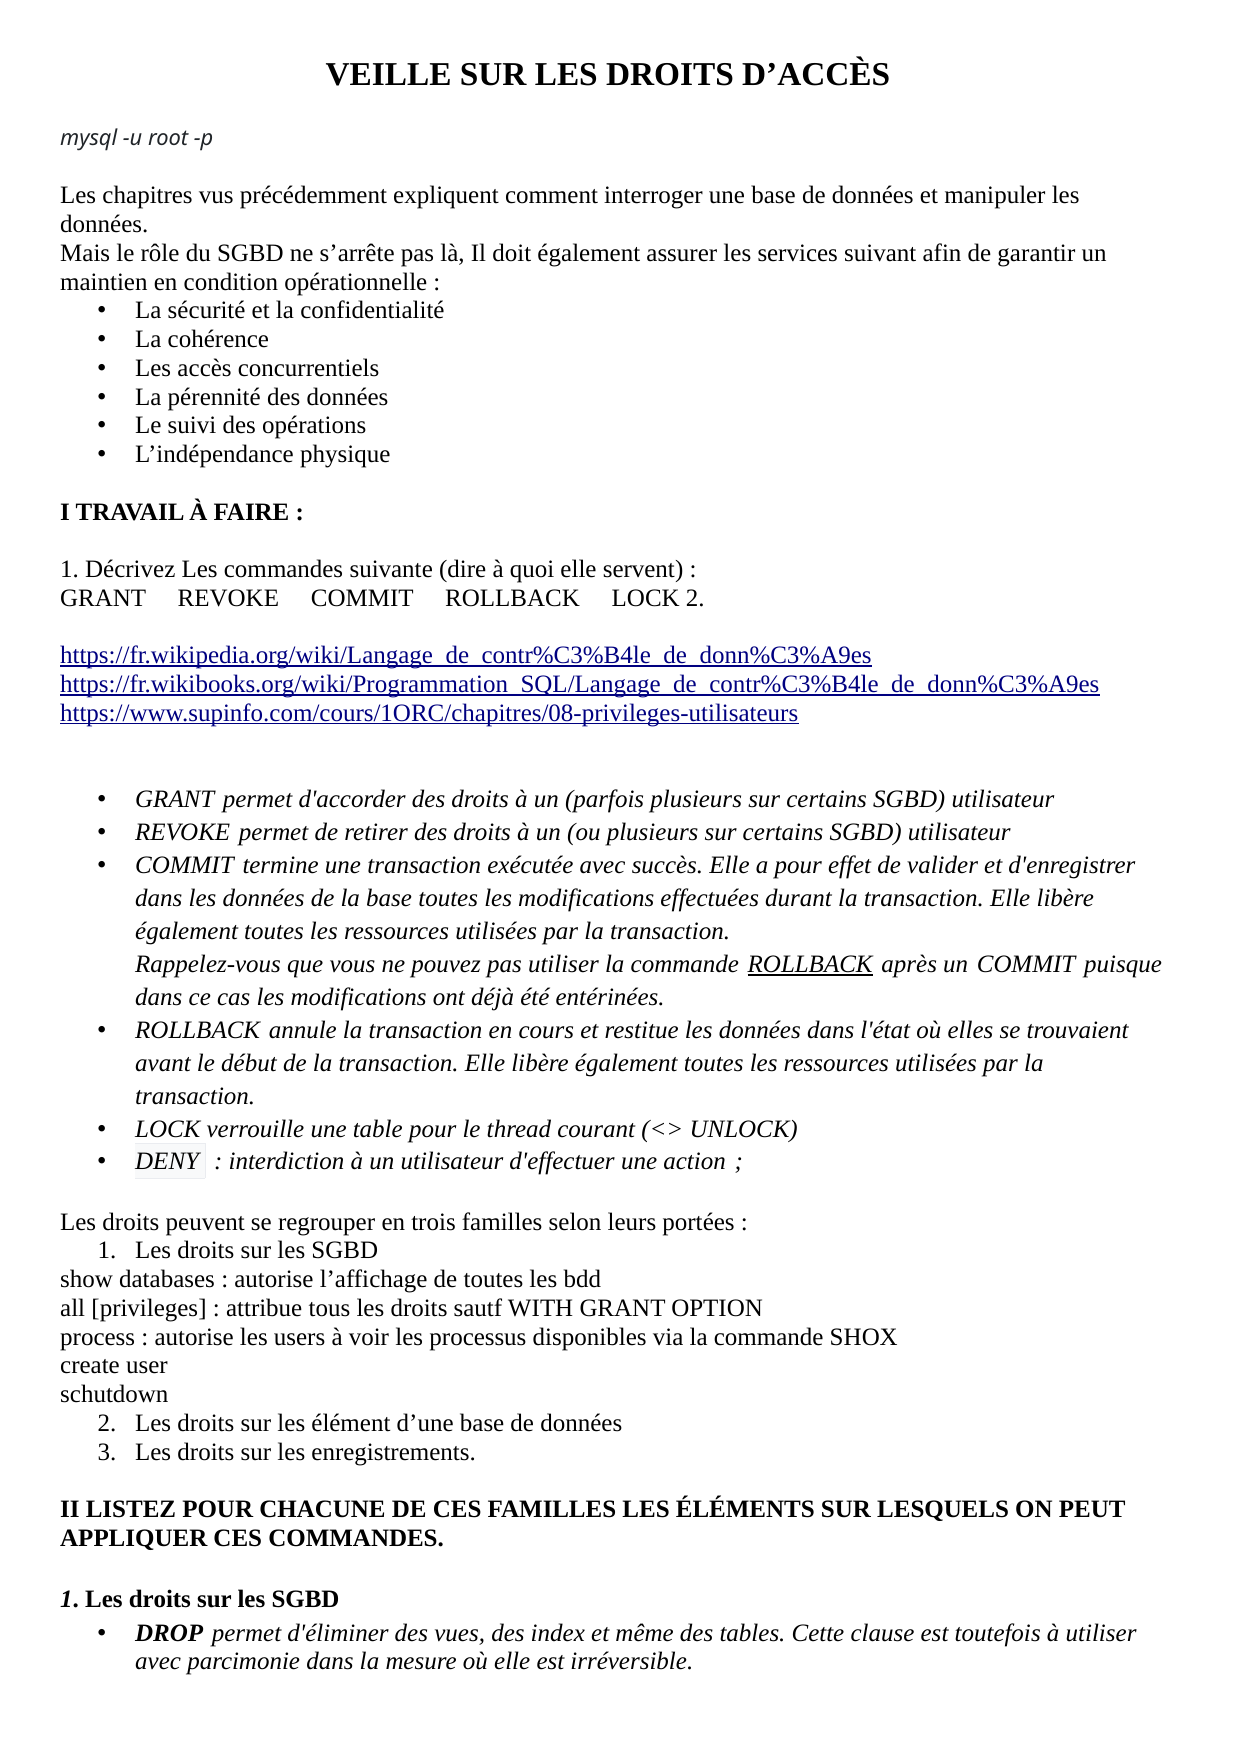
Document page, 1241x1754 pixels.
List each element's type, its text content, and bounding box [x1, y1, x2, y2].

text Les chapitres vus précédemment expliquent comment interroger une base de données et manipuler les données. [60, 180, 1164, 238]
text show databases : autorise l’affichage de toutes les bdd [60, 1264, 1164, 1293]
text VEILLE SUR LES DROITS D’ACCÈS [60, 55, 1164, 93]
list La pérennité des données  [97, 382, 1164, 410]
text II LISTEZ POUR CHACUNE DE CES FAMILLES LES ÉLÉMENTS SUR LESQUELS ON PEUT APPLIQUER CES COMMANDES. [60, 1494, 1164, 1552]
text Les droits peuvent se regrouper en trois familles selon leurs portées :  [60, 1207, 1164, 1235]
list La cohérence  [97, 324, 1164, 353]
list ROLLBACK annule la transaction en cours et restitue les données dans l'état où elles se trouvaient avant le début de la transaction. Elle libère également toutes les ressources utilisées par la transaction. [97, 1015, 1164, 1110]
list Les droits sur les élément d’une base de données  [97, 1408, 1164, 1437]
list La sécurité et la confidentialité  [97, 295, 1164, 324]
text Mais le rôle du SGBD ne s’arrête pas là, Il doit également assurer les services suivant afin de garantir un maintien en condition opérationnelle :  [60, 238, 1164, 295]
text mysql -u root -p [60, 122, 1164, 152]
text I TRAVAIL À FAIRE : [60, 497, 1164, 525]
list COMMIT termine une transaction exécutée avec succès. Elle a pour effet de valider et d'enregistrer dans les données de la base toutes les modifications effectuées durant la transaction. Elle libère également toutes les ressources utilisées par la transaction. [97, 850, 1164, 945]
text GRANT  REVOKE  COMMIT  ROLLBACK  LOCK 2. [60, 583, 1164, 612]
text schutdown [60, 1379, 1164, 1408]
list LOCK verrouille une table pour le thread courant (<> UNLOCK) [97, 1114, 1164, 1143]
list GRANT permet d'accorder des droits à un (parfois plusieurs sur certains SGBD) utilisateur [97, 784, 1164, 813]
list Les droits sur les SGBD  [97, 1235, 1164, 1264]
list DENY : interdiction à un utilisateur d'effectuer une action ; [97, 1143, 205, 1178]
text create user [60, 1350, 1164, 1379]
list REVOKE permet de retirer des droits à un (ou plusieurs sur certains SGBD) utilisateur [97, 817, 1164, 846]
list Les accès concurrentiels  [97, 353, 1164, 382]
text process : autorise les users à voir les processus disponibles via la commande SHOX [60, 1322, 1164, 1350]
text 1. Les droits sur les SGBD [60, 1584, 1164, 1613]
text 1. Décrivez Les commandes suivante (dire à quoi elle servent) :  [60, 554, 1164, 583]
text https://fr.wikibooks.org/wiki/Programmation_SQL/Langage_de_contr%C3%B4le_de_donn%C3%A9es [60, 669, 1164, 698]
list L’indépendance physique [97, 439, 1164, 468]
list DENY : interdiction à un utilisateur d'effectuer une action ; [206, 1143, 1164, 1178]
list Le suivi des opérations  [97, 410, 1164, 439]
list Les droits sur les enregistrements. [97, 1437, 1164, 1465]
text https://www.supinfo.com/cours/1ORC/chapitres/08-privileges-utilisateurs [60, 698, 1164, 727]
list Rappelez-vous que vous ne pouvez pas utiliser la commande ROLLBACK après un COMMIT puisque dans ce cas les modifications ont déjà été entérinées. [97, 949, 1164, 1011]
text https://fr.wikipedia.org/wiki/Langage_de_contr%C3%B4le_de_donn%C3%A9es [60, 640, 1164, 669]
text all [privileges] : attribue tous les droits sautf WITH GRANT OPTION [60, 1293, 1164, 1322]
list DROP permet d'éliminer des vues, des index et même des tables. Cette clause est toutefois à utiliser avec parcimonie dans la mesure où elle est irréversible. [97, 1618, 1164, 1675]
